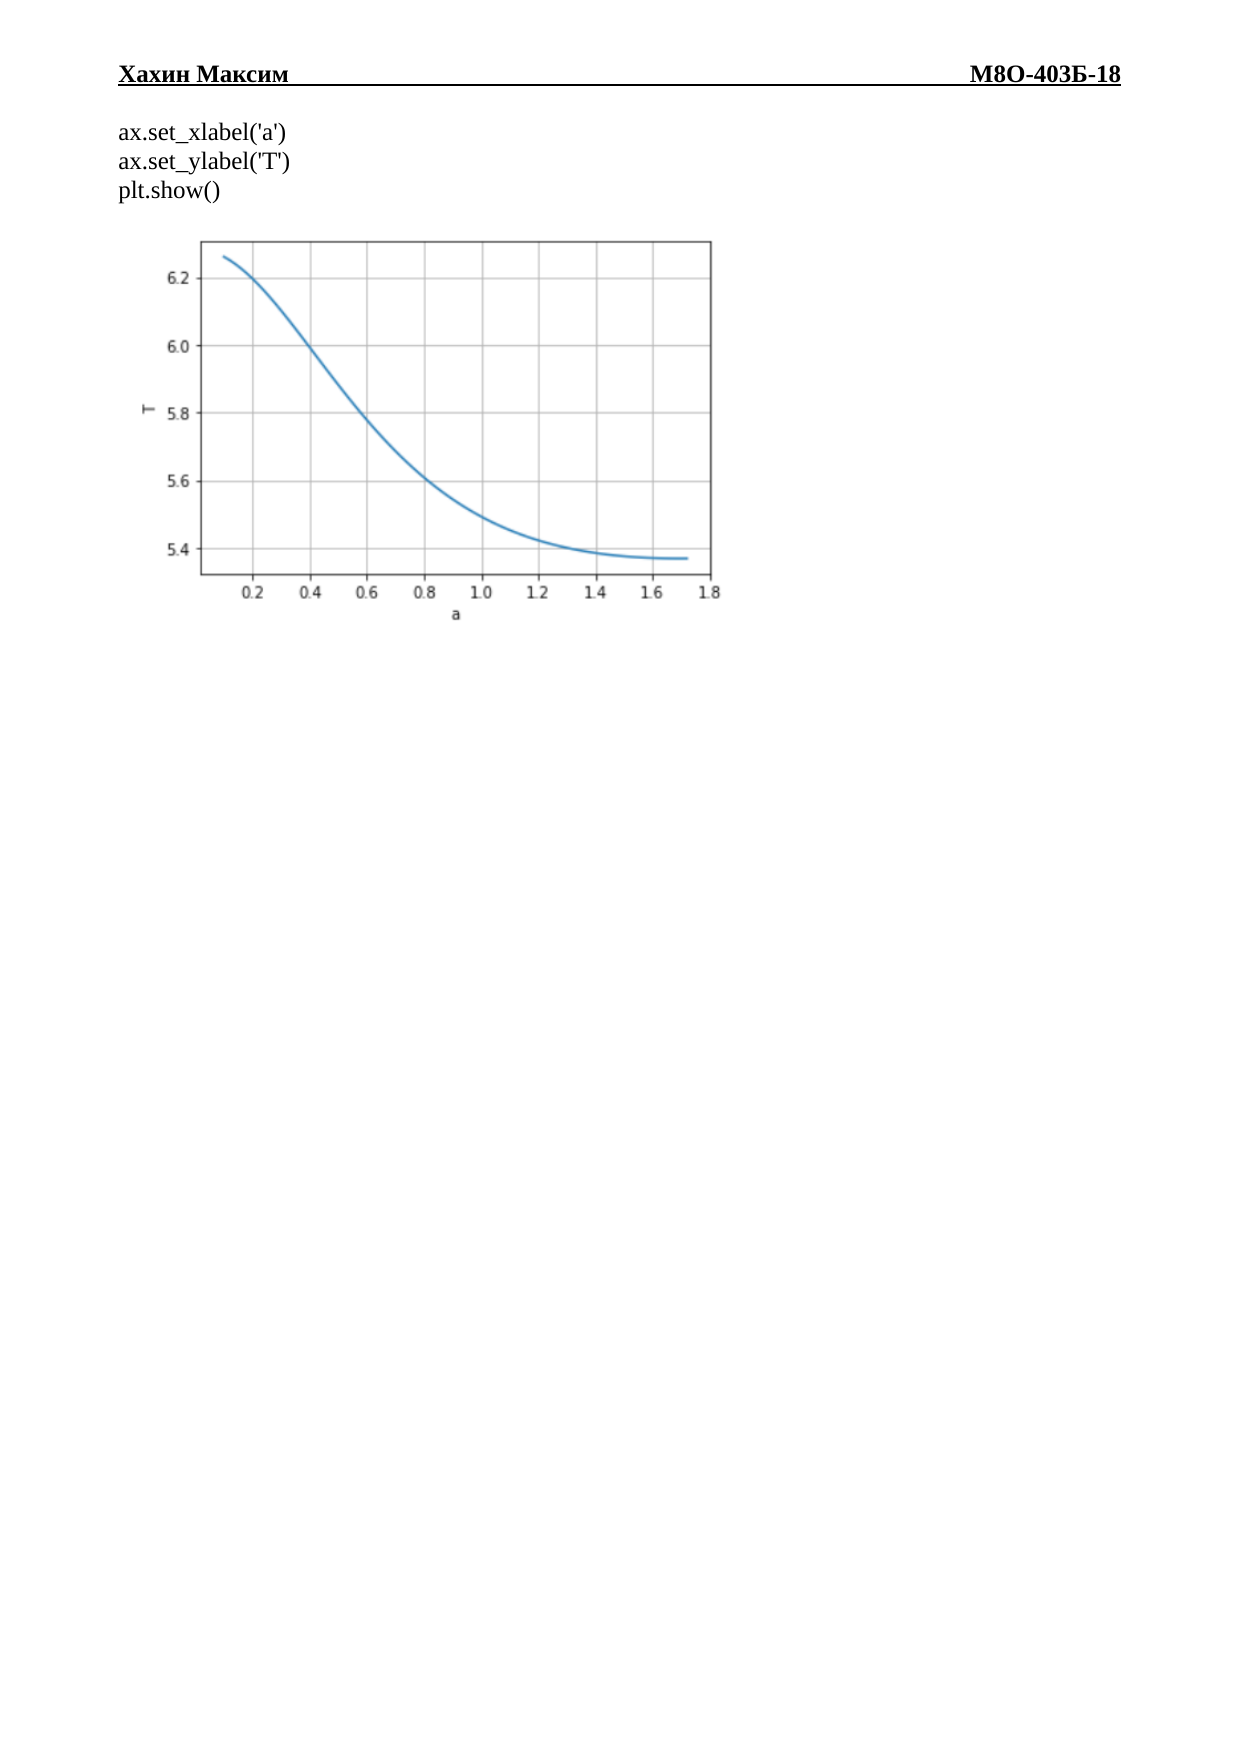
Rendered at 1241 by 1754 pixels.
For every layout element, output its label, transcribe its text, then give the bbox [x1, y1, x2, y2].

text ax.set_ylabel('T') [118, 146, 1122, 175]
picture [118, 232, 758, 643]
text ax.set_xlabel('a') [118, 117, 1122, 146]
text plt.show() [118, 175, 1122, 203]
